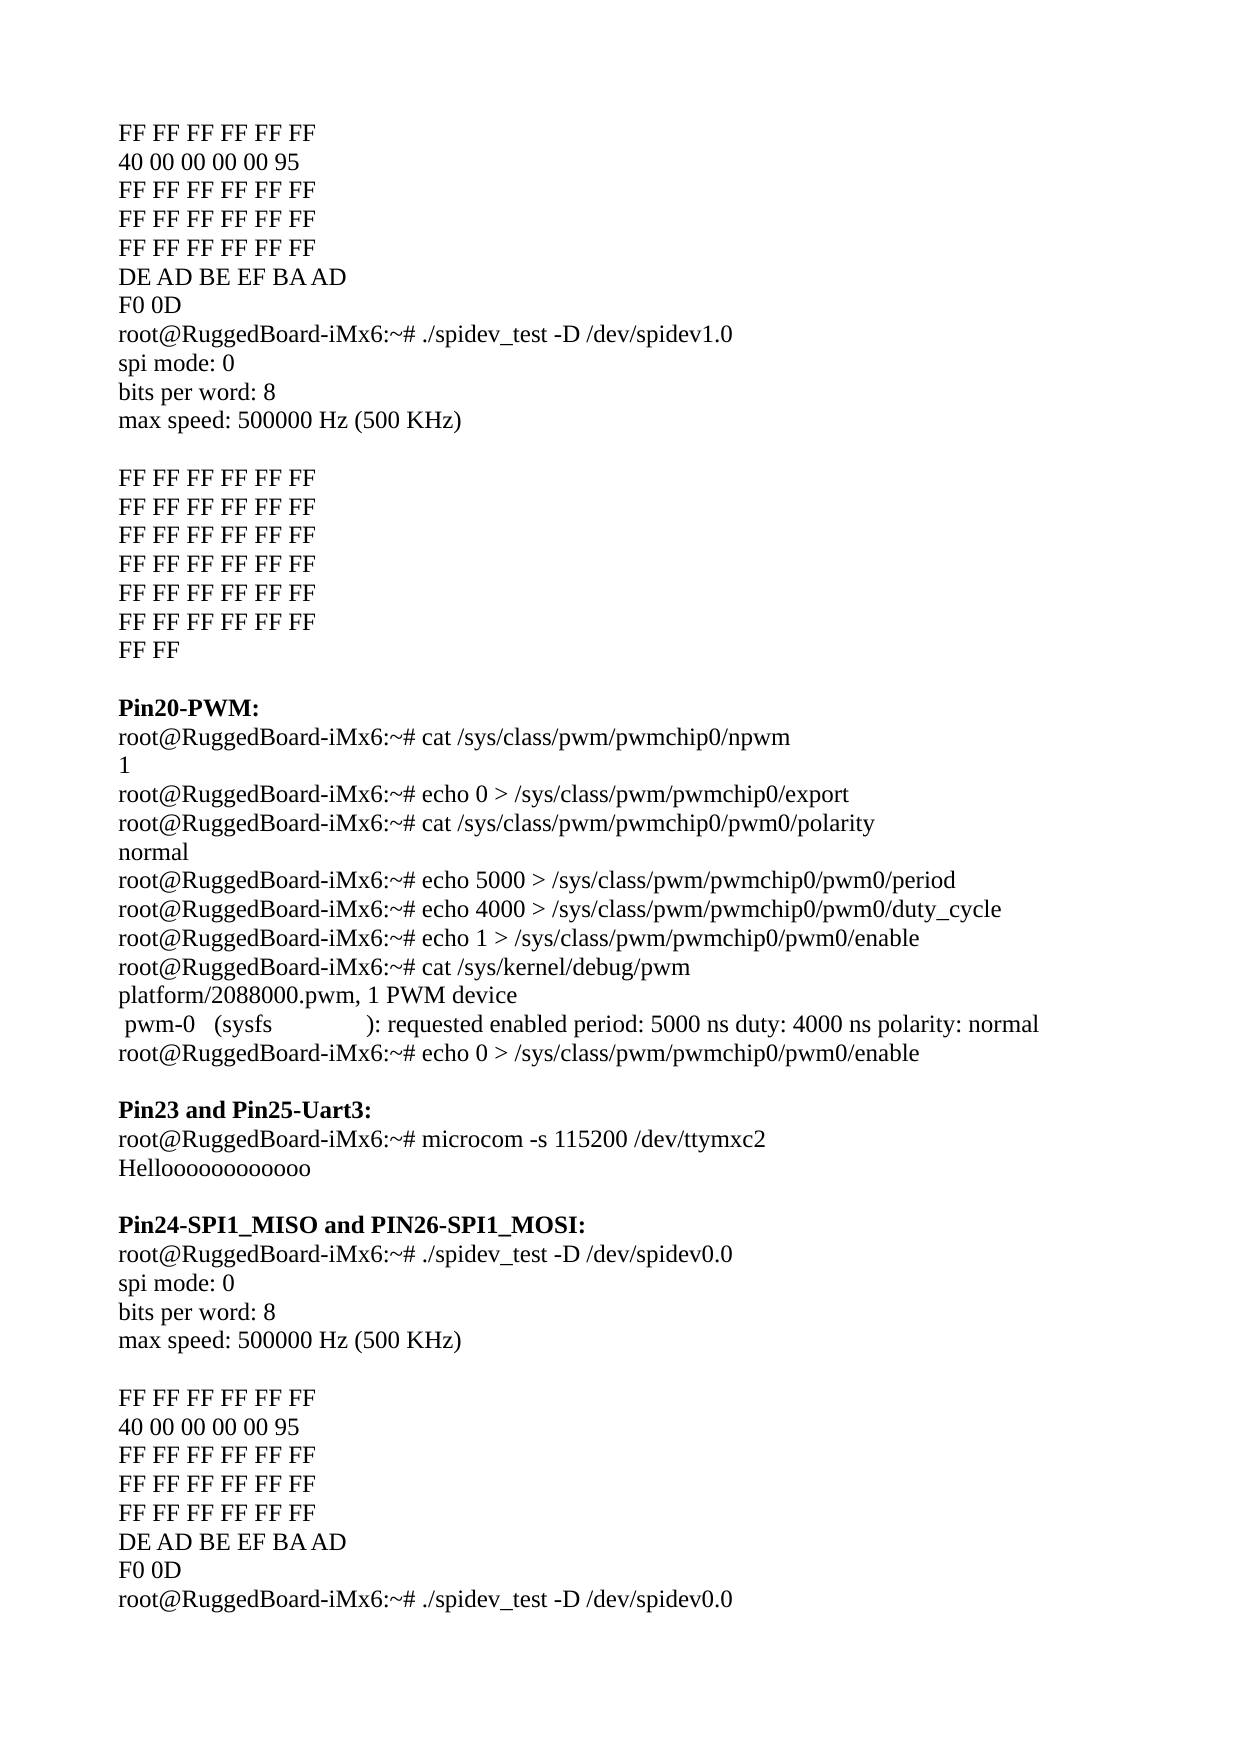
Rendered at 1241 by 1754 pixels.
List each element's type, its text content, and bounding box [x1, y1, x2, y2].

text FF FF FF FF FF FF [118, 521, 1122, 549]
text FF FF FF FF FF FF [118, 118, 1122, 147]
text FF FF FF FF FF FF [118, 578, 1122, 607]
text normal [118, 837, 1122, 866]
text root@RuggedBoard-iMx6:~# echo 0 > /sys/class/pwm/pwmchip0/export [118, 779, 1122, 808]
text root@RuggedBoard-iMx6:~# ./spidev_test -D /dev/spidev0.0 [118, 1239, 1122, 1268]
text FF FF [118, 636, 1122, 664]
text Pin23 and Pin25-Uart3: [118, 1096, 1122, 1124]
text bits per word: 8 [118, 1297, 1122, 1326]
text spi mode: 0 [118, 348, 1122, 377]
text F0 0D [118, 1556, 1122, 1584]
text root@RuggedBoard-iMx6:~# cat /sys/kernel/debug/pwm [118, 952, 1122, 981]
text FF FF FF FF FF FF [118, 549, 1122, 578]
text Pin24-SPI1_MISO and PIN26-SPI1_MOSI: [118, 1211, 1122, 1239]
text FF FF FF FF FF FF [118, 1383, 1122, 1412]
text root@RuggedBoard-iMx6:~# echo 5000 > /sys/class/pwm/pwmchip0/pwm0/period [118, 866, 1122, 894]
text root@RuggedBoard-iMx6:~# ./spidev_test -D /dev/spidev0.0 [118, 1584, 1122, 1613]
text 40 00 00 00 00 95 [118, 147, 1122, 176]
text FF FF FF FF FF FF [118, 204, 1122, 233]
text root@RuggedBoard-iMx6:~# echo 4000 > /sys/class/pwm/pwmchip0/pwm0/duty_cycle [118, 894, 1122, 923]
text FF FF FF FF FF FF [118, 1498, 1122, 1527]
text max speed: 500000 Hz (500 KHz) [118, 1326, 1122, 1354]
text root@RuggedBoard-iMx6:~# echo 0 > /sys/class/pwm/pwmchip0/pwm0/enable [118, 1038, 1122, 1067]
text root@RuggedBoard-iMx6:~# cat /sys/class/pwm/pwmchip0/pwm0/polarity [118, 808, 1122, 837]
text Helloooooooooooo [118, 1153, 1122, 1182]
text 40 00 00 00 00 95 [118, 1412, 1122, 1441]
text FF FF FF FF FF FF [118, 1441, 1122, 1469]
text DE AD BE EF BA AD [118, 1527, 1122, 1556]
text DE AD BE EF BA AD [118, 262, 1122, 291]
text pwm-0 (sysfs ): requested enabled period: 5000 ns duty: 4000 ns polarity: normal [118, 1009, 1122, 1038]
text FF FF FF FF FF FF [118, 176, 1122, 204]
text FF FF FF FF FF FF [118, 492, 1122, 521]
text spi mode: 0 [118, 1268, 1122, 1297]
text FF FF FF FF FF FF [118, 233, 1122, 262]
text 1 [118, 751, 1122, 779]
text FF FF FF FF FF FF [118, 1469, 1122, 1498]
text root@RuggedBoard-iMx6:~# cat /sys/class/pwm/pwmchip0/npwm [118, 722, 1122, 751]
text root@RuggedBoard-iMx6:~# echo 1 > /sys/class/pwm/pwmchip0/pwm0/enable [118, 923, 1122, 952]
text root@RuggedBoard-iMx6:~# ./spidev_test -D /dev/spidev1.0 [118, 319, 1122, 348]
text max speed: 500000 Hz (500 KHz) [118, 406, 1122, 434]
text platform/2088000.pwm, 1 PWM device [118, 981, 1122, 1009]
text F0 0D [118, 291, 1122, 319]
text root@RuggedBoard-iMx6:~# microcom -s 115200 /dev/ttymxc2 [118, 1124, 1122, 1153]
text FF FF FF FF FF FF [118, 463, 1122, 492]
text Pin20-PWM: [118, 693, 1122, 722]
text bits per word: 8 [118, 377, 1122, 406]
text FF FF FF FF FF FF [118, 607, 1122, 636]
